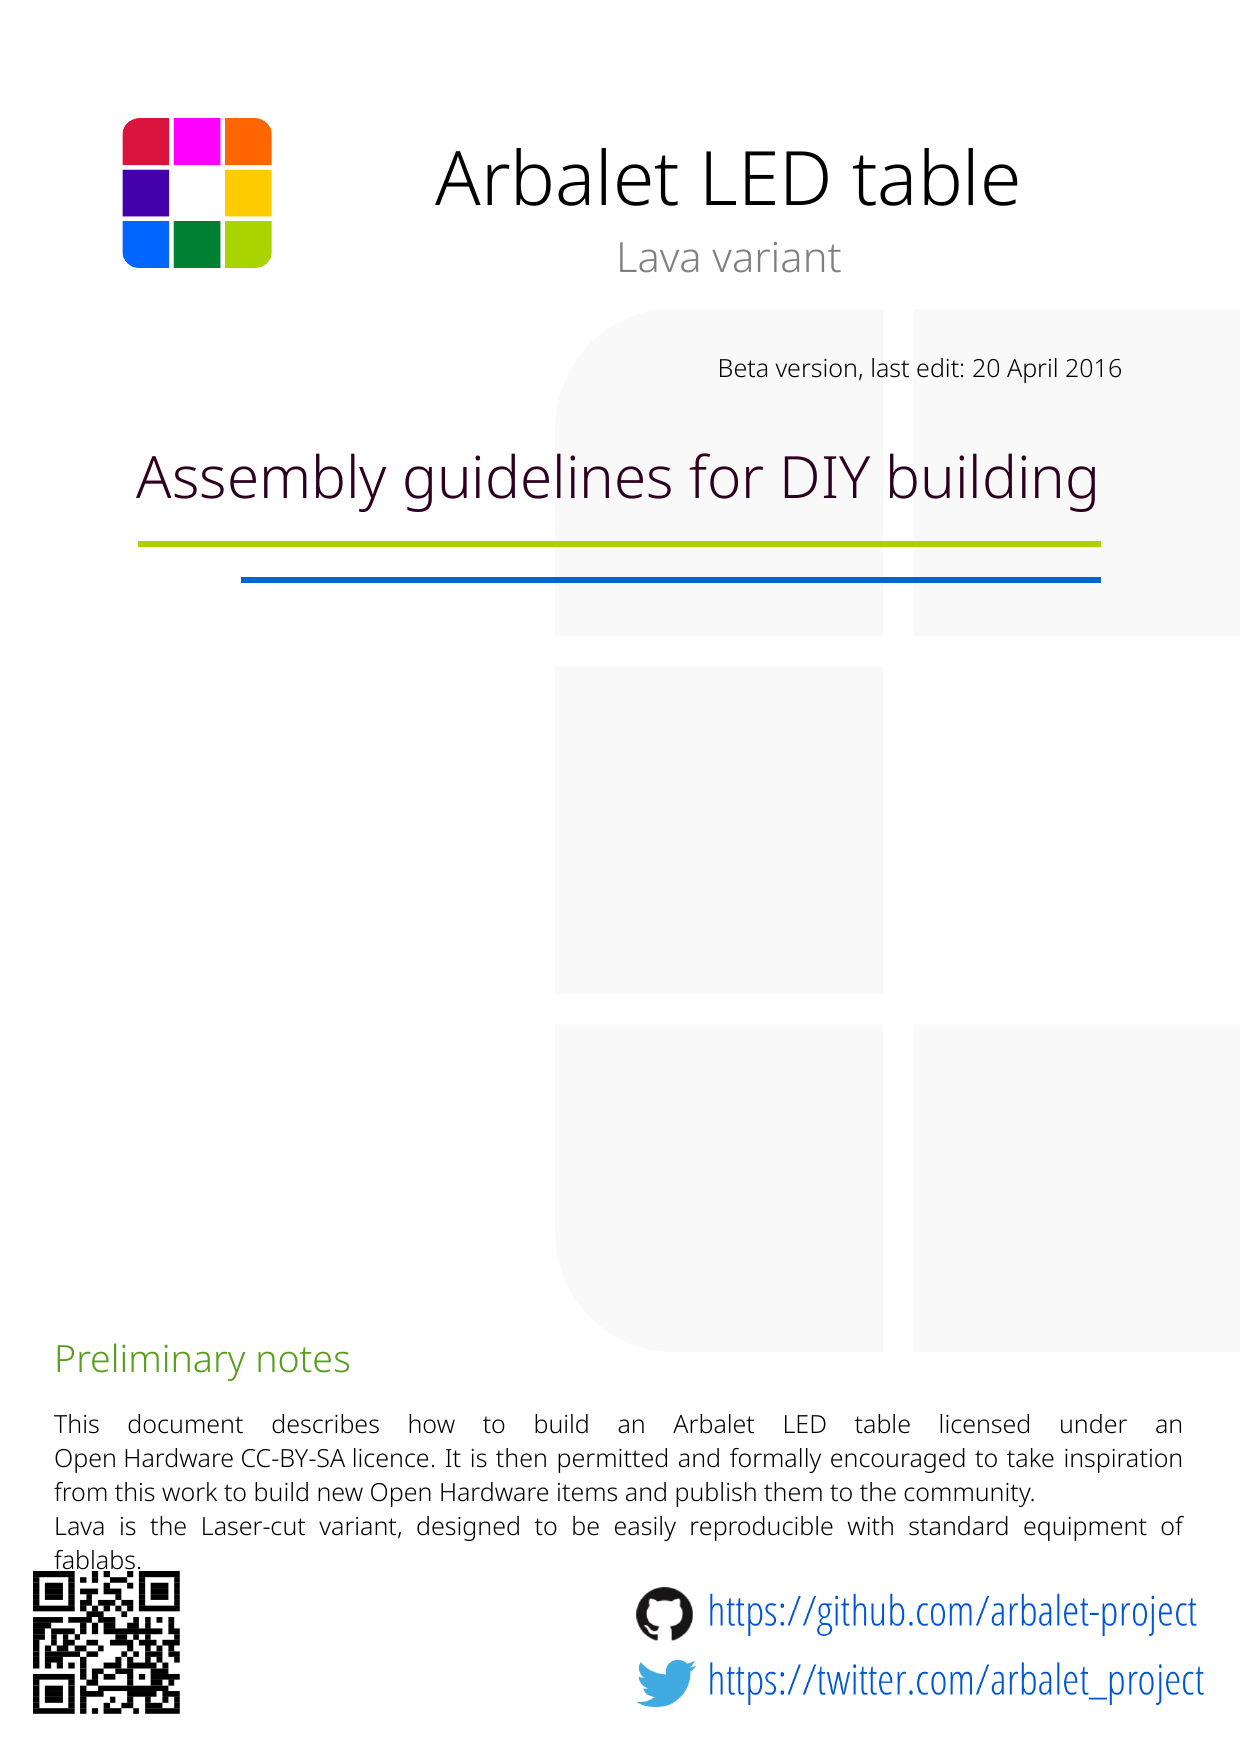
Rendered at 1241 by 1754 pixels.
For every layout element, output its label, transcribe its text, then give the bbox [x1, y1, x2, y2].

text Beta version, last edit: 19 April 2016 [118, 351, 555, 385]
picture [555, 309, 1240, 1352]
picture [33, 1571, 180, 1714]
picture [636, 1587, 1204, 1707]
picture [122, 118, 272, 268]
